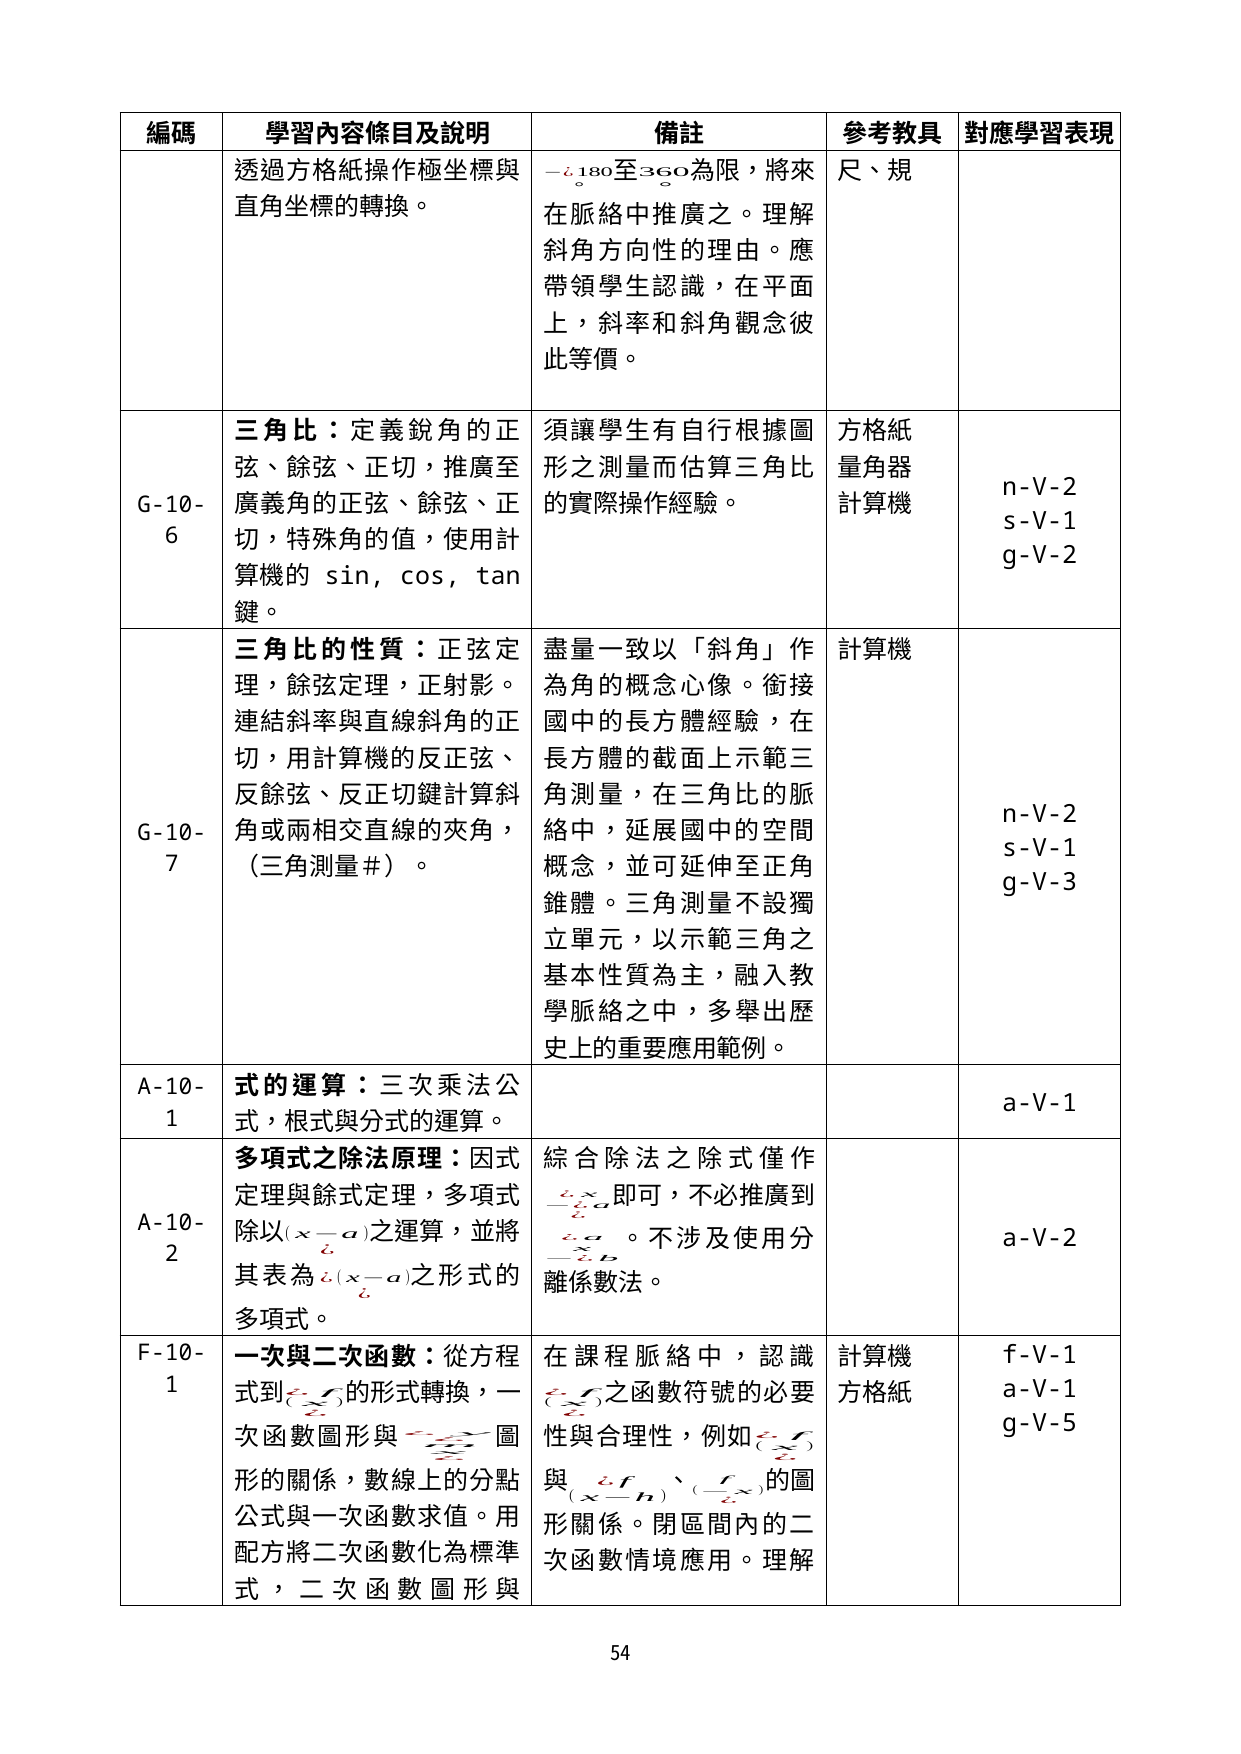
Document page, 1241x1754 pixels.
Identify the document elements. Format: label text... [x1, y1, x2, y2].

table_cell G-10-6 [121, 411, 222, 628]
table_cell [827, 1065, 958, 1138]
table_cell [827, 1139, 958, 1335]
table_header 學習內容條目及說明 [223, 113, 531, 149]
table_cell G-10-7 [121, 629, 222, 1064]
table_cell 多項式之除法原理：因式定理與餘式定理，多項式除以之運算，並將其表為之形式的多項式。 [223, 1139, 531, 1335]
table_header 備註 [532, 113, 826, 149]
table_cell 須讓學生有操作經驗。廣義角之範圍，初以至為限，將來在脈絡中推廣之。理解斜角方向性的理由。應帶領學生認識，在平面上，斜率和斜角觀念彼此等價。 [532, 151, 826, 410]
table_cell n-V-2 s-V-1 g-V-3 [959, 629, 1120, 1064]
table_cell [959, 151, 1120, 410]
table_cell 綜合除法之除式僅作即可，不必推廣到。不涉及使用分離係數法。 [532, 1139, 826, 1335]
table_header 對應學習表現 [959, 113, 1120, 149]
table_cell 計算機 方格紙 [827, 1336, 958, 1605]
table_header 參考教具 [827, 113, 958, 149]
table_cell A-10-1 [121, 1065, 222, 1138]
table_cell a-V-2 [959, 1139, 1120, 1335]
table_cell 三角比：定義銳角的正弦、餘弦、正切，推廣至廣義角的正弦、餘弦、正切，特殊角的值，使用計算機的 sin, cos, tan 鍵。 [223, 411, 531, 628]
table_cell 計算機 [827, 629, 958, 1064]
table_cell 透過方格紙操作極坐標與直角坐標的轉換。 [223, 151, 531, 410]
table_header 編碼 [121, 113, 222, 149]
table_cell [121, 151, 222, 410]
table_cell 盡量一致以「斜角」作為角的概念心像。銜接國中的長方體經驗，在長方體的截面上示範三角測量，在三角比的脈絡中，延展國中的空間概念，並可延伸至正角錐體。三角測量不設獨立單元，以示範三角之基本性質為主，融入教學脈絡之中，多舉出歷史上的重要應用範例。 [532, 629, 826, 1064]
table_cell A-10-2 [121, 1139, 222, 1335]
table_cell a-V-1 [959, 1065, 1120, 1138]
table_cell [532, 1065, 826, 1138]
table_cell 式的運算：三次乘法公式，根式與分式的運算。 [223, 1065, 531, 1138]
table_cell 須讓學生有自行根據圖形之測量而估算三角比的實際操作經驗。 [532, 411, 826, 628]
table_cell n-V-2 s-V-1 g-V-2 [959, 411, 1120, 628]
table_cell 三角比的性質：正弦定理，餘弦定理，正射影。連結斜率與直線斜角的正切，用計算機的反正弦、反餘弦、反正切鍵計算斜角或兩相交直線的夾角，（三角測量＃）。 [223, 629, 531, 1064]
table_cell 方格紙 量角器 計算機 [827, 411, 958, 628]
table_cell F-10-1 [121, 1336, 222, 1605]
table_cell 尺、規 [827, 151, 958, 410]
table_cell f-V-1 a-V-1 g-V-5 [959, 1336, 1120, 1605]
table_cell 一次與二次函數：從方程式到的形式轉換，一次函數圖形與圖形的關係，數線上的分點公式與一次函數求值。用配方將二次函數化為標準式，二次函數圖形與圖形的關係，情境中的應用問題。 [223, 1336, 531, 1605]
table_cell 在課程脈絡中，認識之函數符號的必要性與合理性，例如與、的圖形關係。閉區間內的二次函數情境應用。理解內插法的原理是分點公式。 [532, 1336, 826, 1605]
